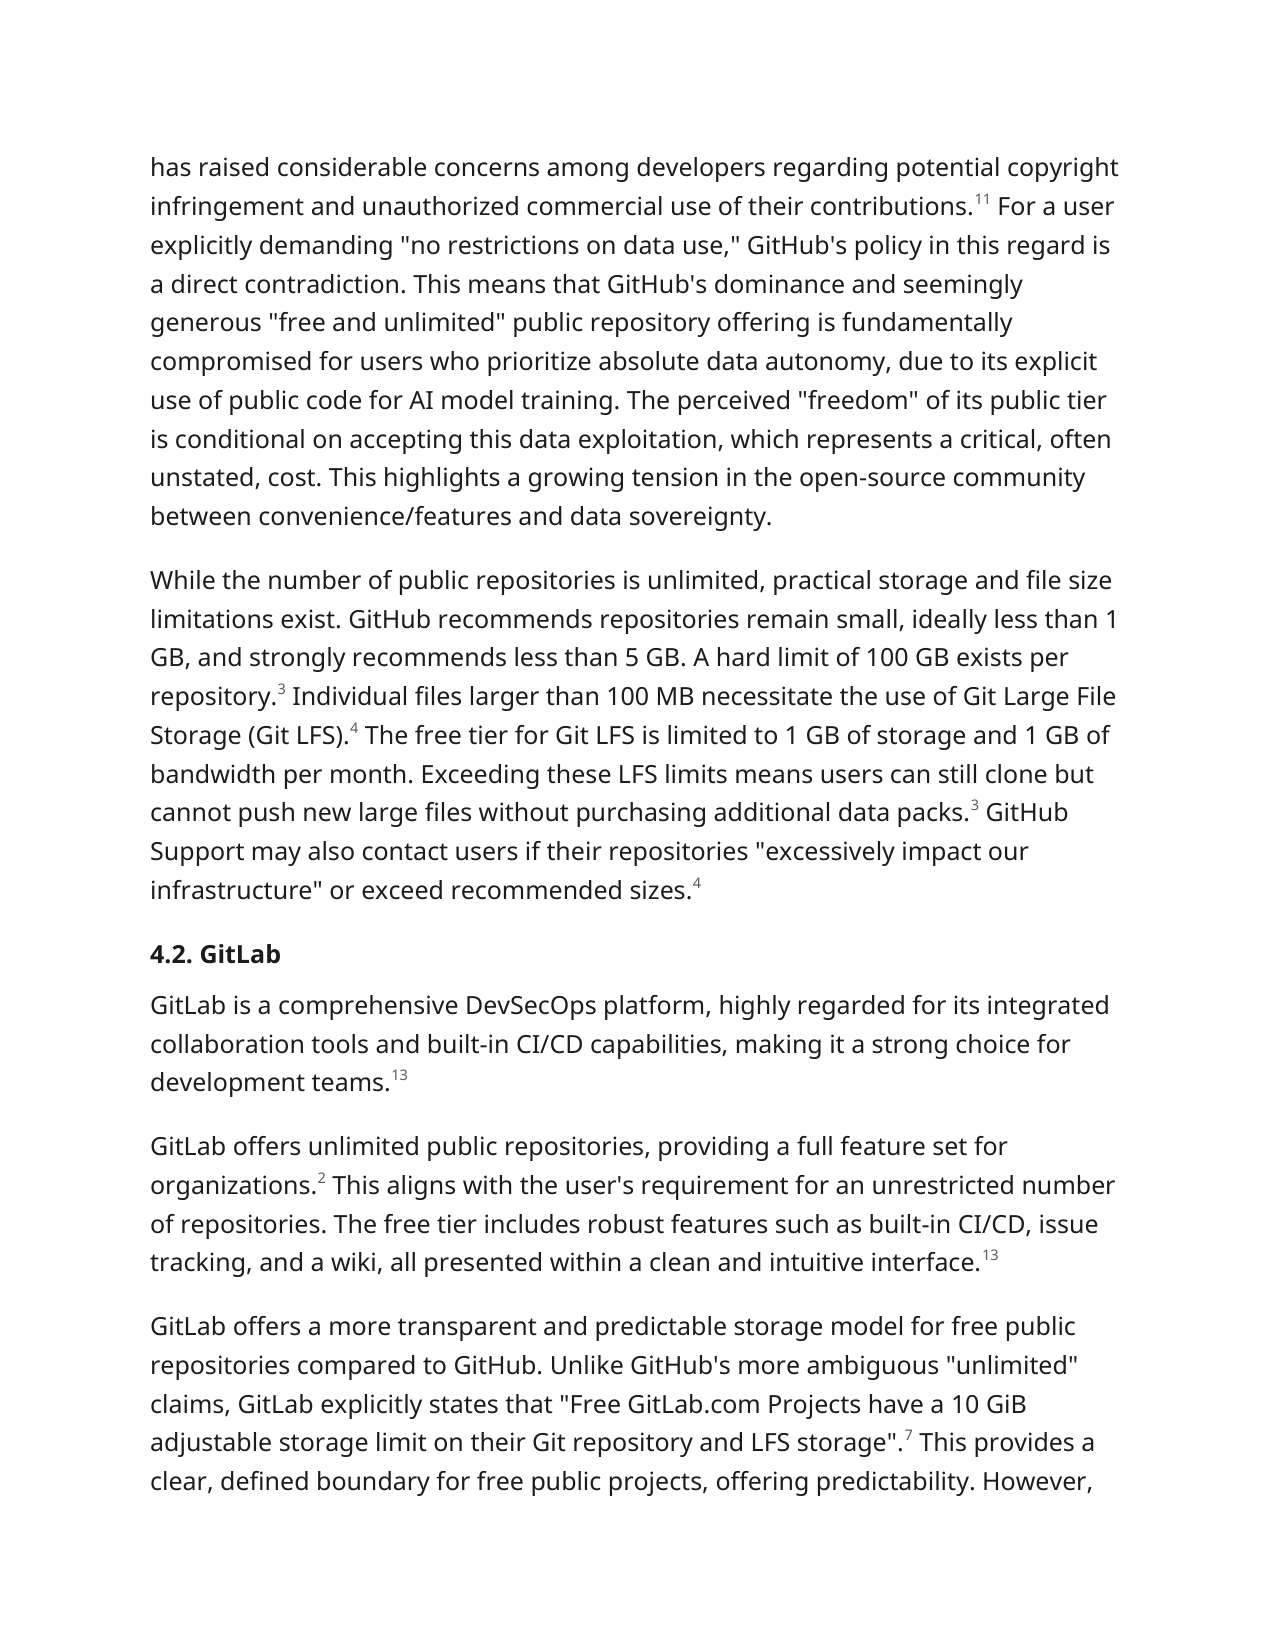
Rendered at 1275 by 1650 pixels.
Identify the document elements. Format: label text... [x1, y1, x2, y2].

text has raised considerable concerns among developers regarding potential copyright infringement and unauthorized commercial use of their contributions.11 For a user explicitly demanding "no restrictions on data use," GitHub's policy in this regard is a direct contradiction. This means that GitHub's dominance and seemingly generous "free and unlimited" public repository offering is fundamentally compromised for users who prioritize absolute data autonomy, due to its explicit use of public code for AI model training. The perceived "freedom" of its public tier is conditional on accepting this data exploitation, which represents a critical, often unstated, cost. This highlights a growing tension in the open-source community between convenience/features and data sovereignty. [150, 150, 1125, 533]
text GitLab offers unlimited public repositories, providing a full feature set for organizations.2 This aligns with the user's requirement for an unrestricted number of repositories. The free tier includes robust features such as built-in CI/CD, issue tracking, and a wiki, all presented within a clean and intuitive interface.13 [150, 1129, 1125, 1279]
text GitLab is a comprehensive DevSecOps platform, highly regarded for its integrated collaboration tools and built-in CI/CD capabilities, making it a strong choice for development teams.13 [150, 987, 1125, 1099]
text GitLab offers a more transparent and predictable storage model for free public repositories compared to GitHub. Unlike GitHub's more ambiguous "unlimited" claims, GitLab explicitly states that "Free GitLab.com Projects have a 10 GiB adjustable storage limit on their Git repository and LFS storage".7 This provides a clear, defined boundary for free public projects, offering predictability. However, [150, 1309, 1125, 1498]
subtitle 4.2. GitLab [150, 936, 1125, 970]
text While the number of public repositories is unlimited, practical storage and file size limitations exist. GitHub recommends repositories remain small, ideally less than 1 GB, and strongly recommends less than 5 GB. A hard limit of 100 GB exists per repository.3 Individual files larger than 100 MB necessitate the use of Git Large File Storage (Git LFS).4 The free tier for Git LFS is limited to 1 GB of storage and 1 GB of bandwidth per month. Exceeding these LFS limits means users can still clone but cannot push new large files without purchasing additional data packs.3 GitHub Support may also contact users if their repositories "excessively impact our infrastructure" or exceed recommended sizes.4 [150, 562, 1125, 907]
